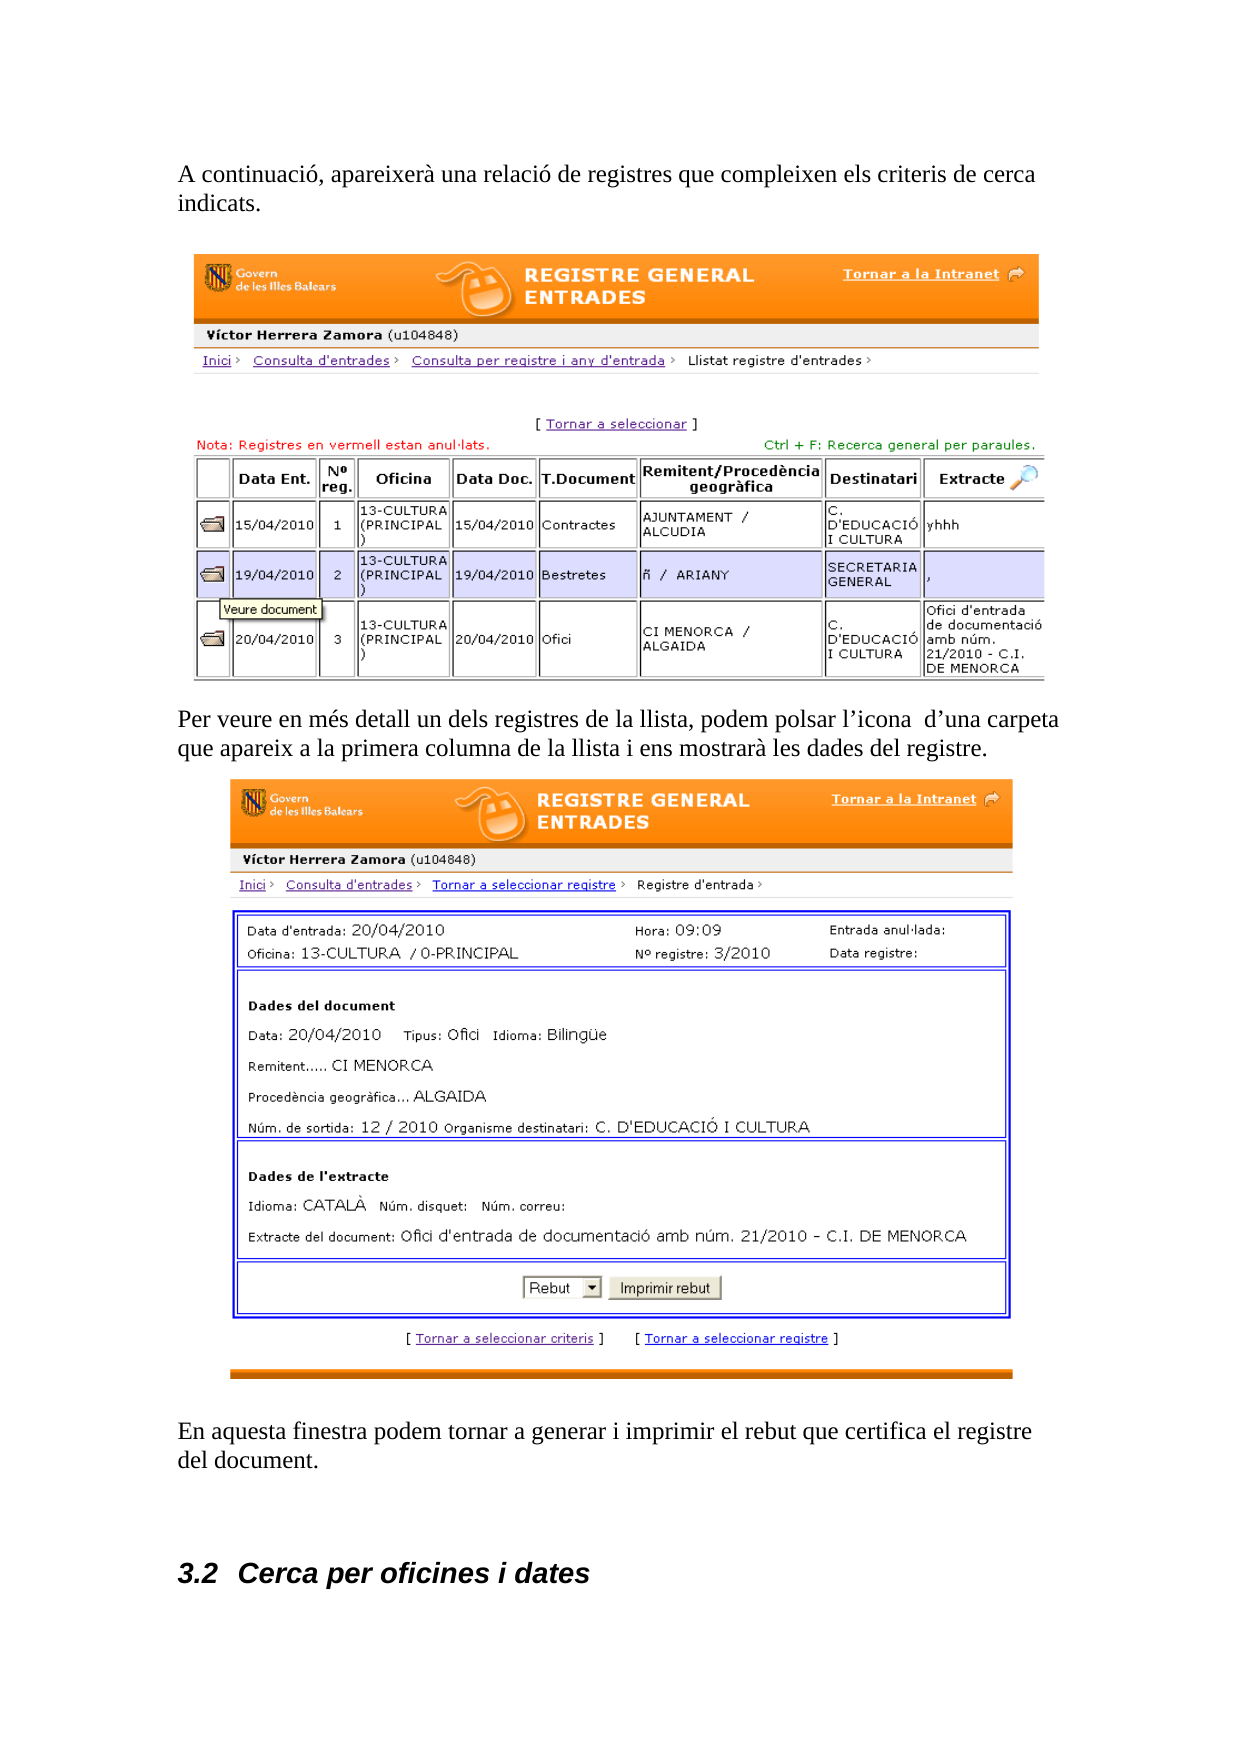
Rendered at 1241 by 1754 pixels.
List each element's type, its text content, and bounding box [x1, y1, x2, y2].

subtitle Cerca per oficines i dates [177, 1556, 1063, 1590]
text En aquesta finestra podem tornar a generar i imprimir el rebut que certifica el registre del document. [177, 1416, 1063, 1474]
picture [193, 254, 1045, 689]
picture [227, 777, 1013, 1379]
text Per veure en més detall un dels registres de la llista, podem polsar l’icona d’una carpeta que apareix a la primera columna de la llista i ens mostrarà les dades del registre. [177, 704, 1063, 762]
text A continuació, apareixerà una relació de registres que compleixen els criteris de cerca indicats. [177, 159, 1063, 217]
